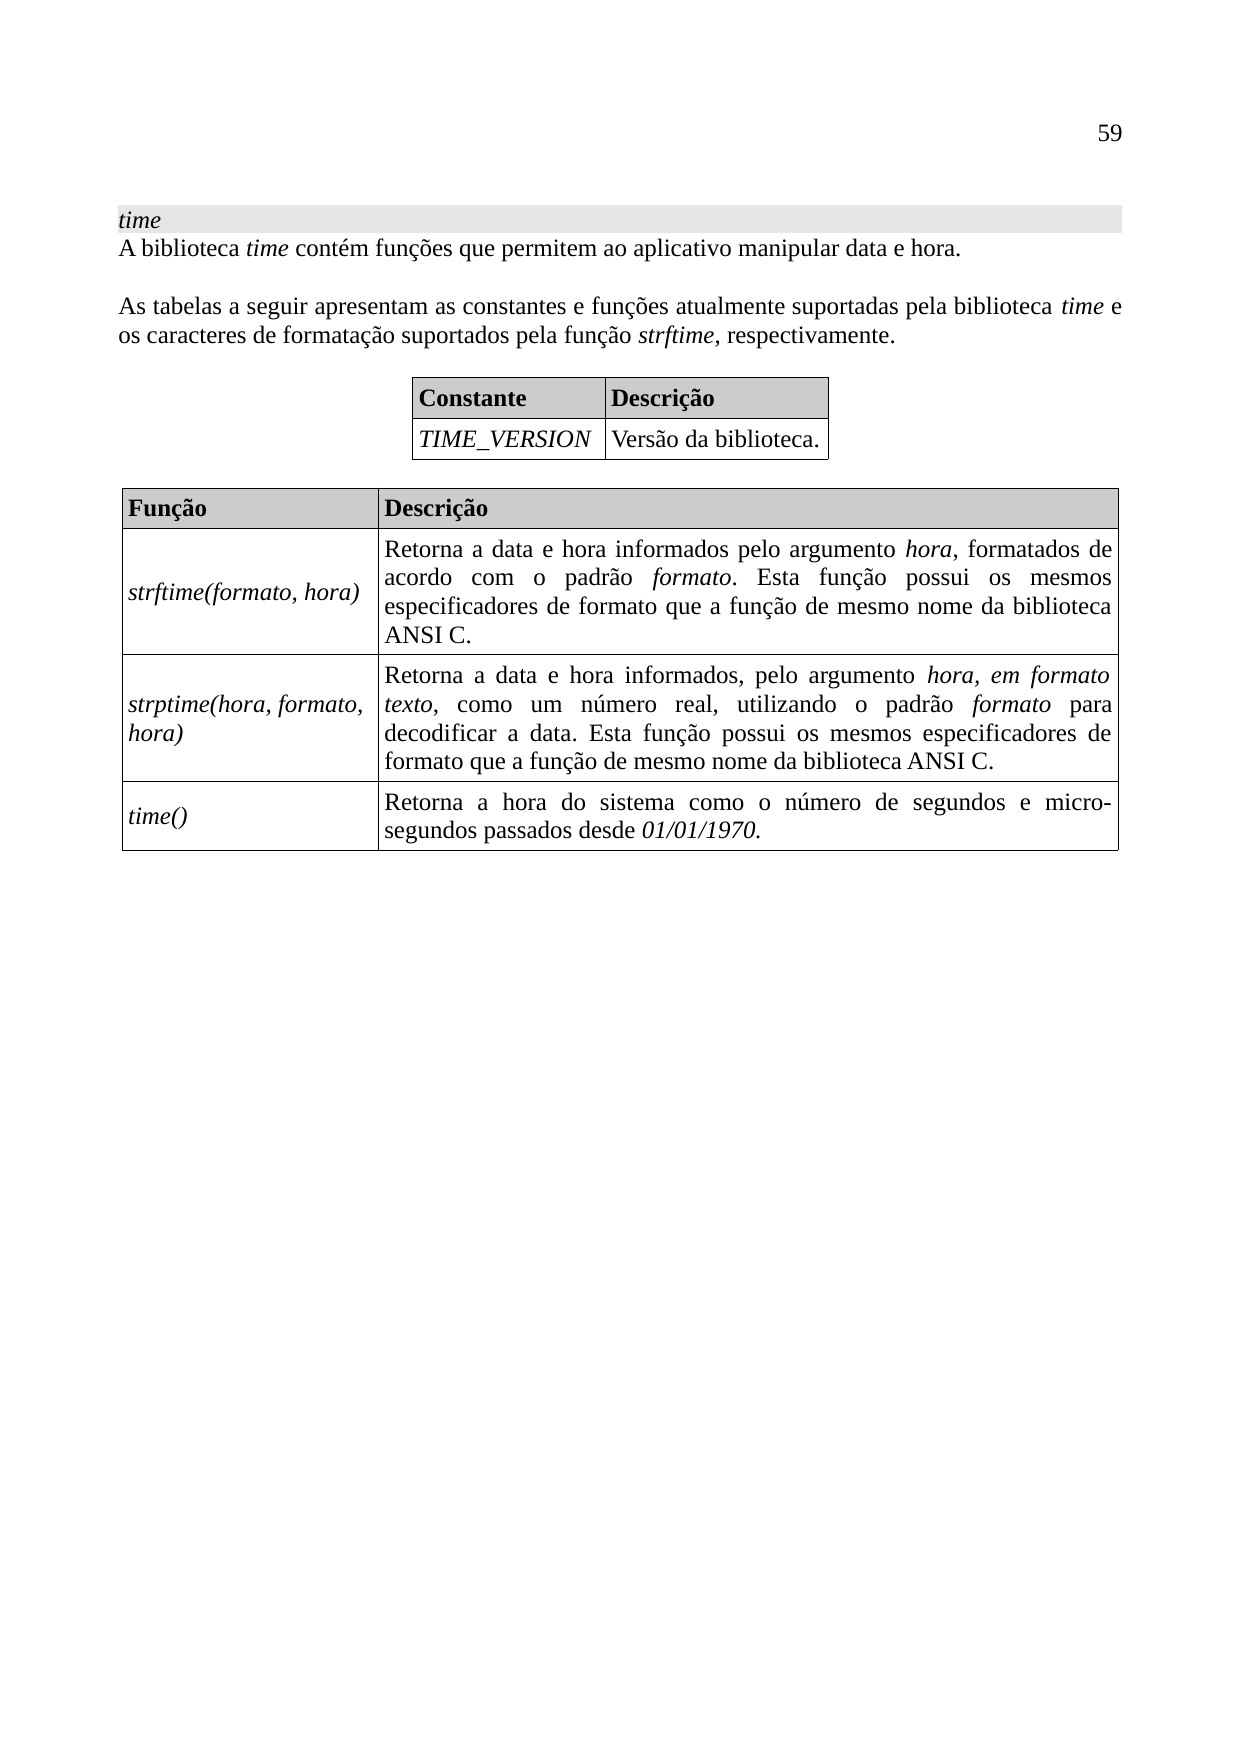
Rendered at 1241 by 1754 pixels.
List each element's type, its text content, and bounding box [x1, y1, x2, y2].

text As tabelas a seguir apresentam as constantes e funções atualmente suportadas pela biblioteca time e os caracteres de formatação suportados pela função strftime, respectivamente. [118, 291, 1122, 348]
table_header Descrição [606, 378, 828, 418]
table_cell TIME_VERSION [413, 419, 605, 459]
table_cell strptime(hora, formato, hora) [123, 655, 378, 781]
table_cell strftime(formato, hora) [123, 529, 378, 654]
table_cell time() [123, 782, 378, 850]
table_header Função [123, 489, 378, 528]
table_cell Versão da biblioteca. [606, 419, 828, 459]
table_cell Retorna a data e hora informados, pelo argumento hora, em formato texto, como um número real, utilizando o padrão formato para decodificar a data. Esta função possui os mesmos especificadores de formato que a função de mesmo nome da biblioteca ANSI C. [379, 655, 1118, 781]
table_header Descrição [379, 489, 1118, 528]
text A biblioteca time contém funções que permitem ao aplicativo manipular data e hora. [118, 233, 1122, 262]
table_header Constante [413, 378, 605, 418]
table_cell Retorna a data e hora informados pelo argumento hora, formatados de acordo com o padrão formato. Esta função possui os mesmos especificadores de formato que a função de mesmo nome da biblioteca ANSI C. [379, 529, 1118, 654]
table_cell Retorna a hora do sistema como o número de segundos e micro-segundos passados desde 01/01/1970. [379, 782, 1118, 850]
text time [118, 205, 1122, 233]
